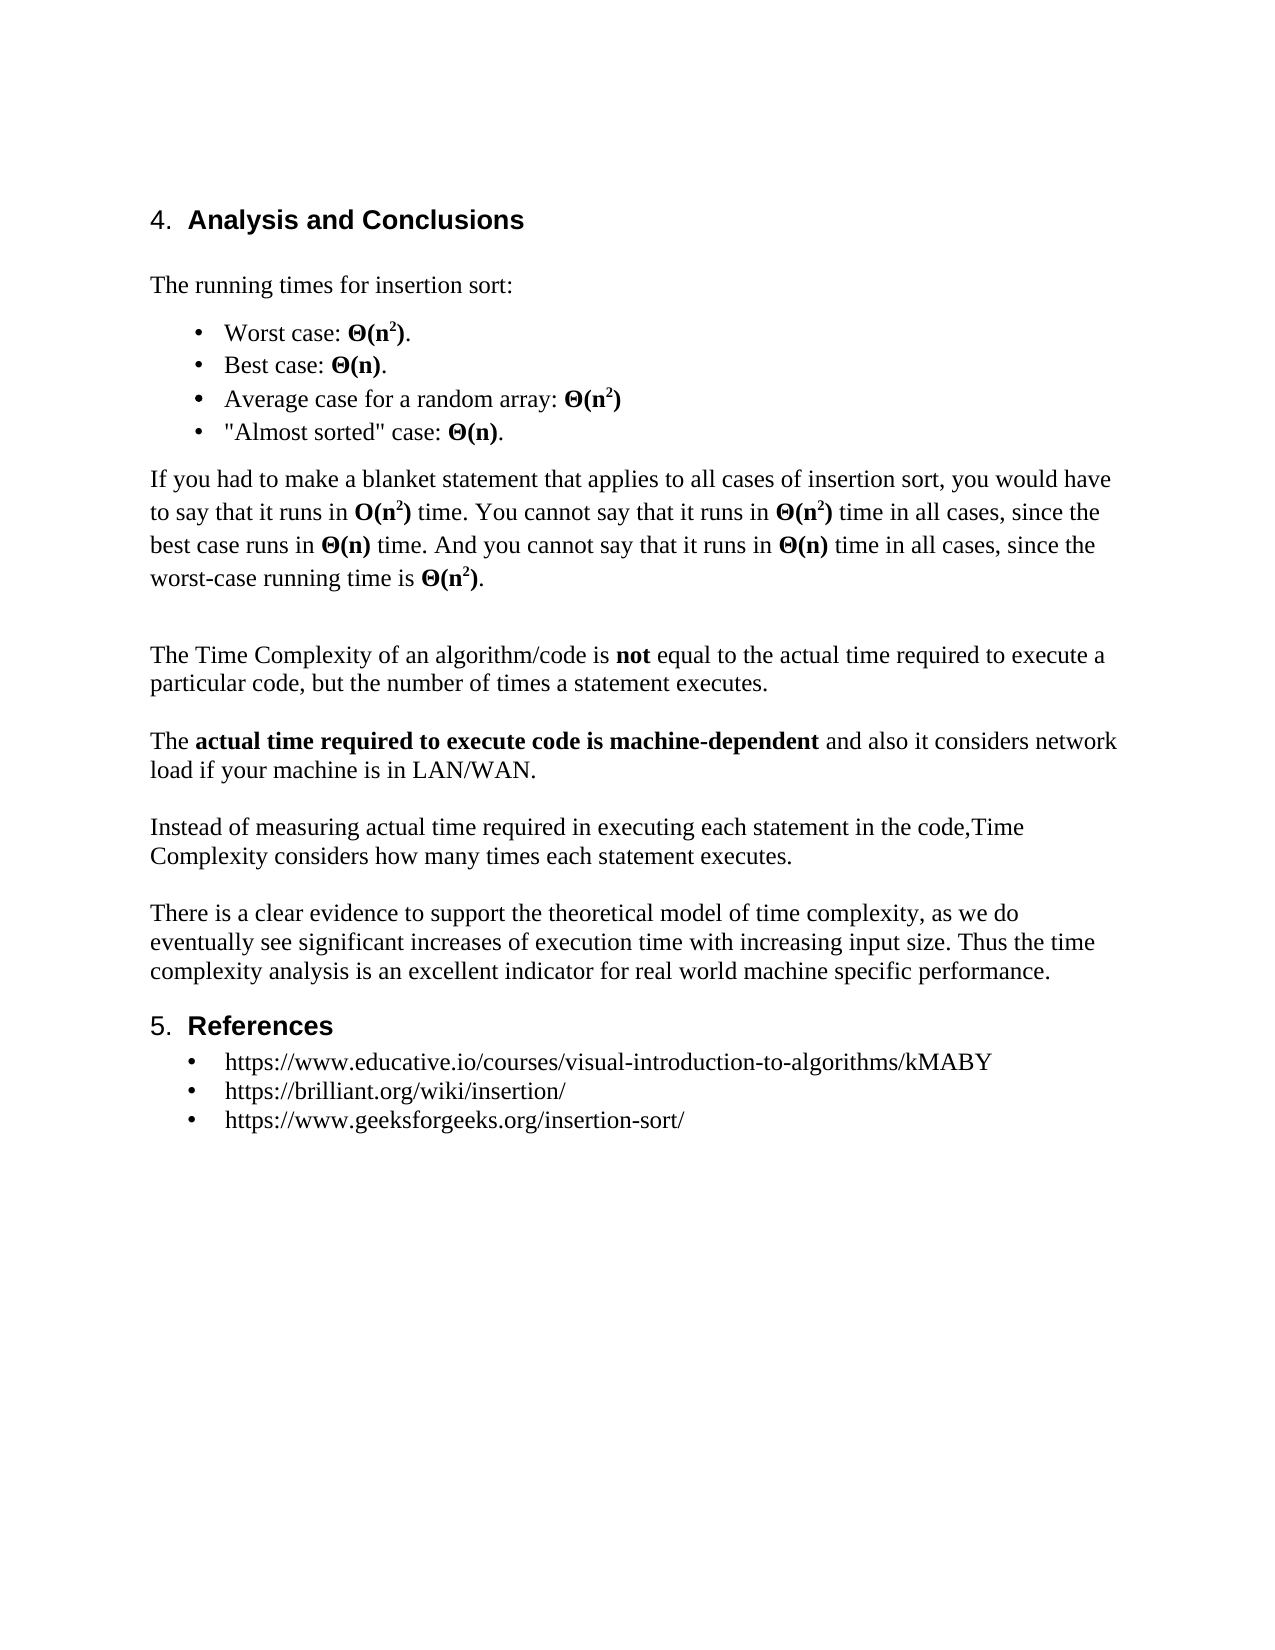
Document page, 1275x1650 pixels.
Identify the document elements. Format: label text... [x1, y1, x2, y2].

text The Time Complexity of an algorithm/code is not equal to the actual time required to execute a particular code, but the number of times a statement executes. [150, 640, 1125, 697]
text There is a clear evidence to support the theoretical model of time complexity, as we do eventually see significant increases of execution time with increasing input size. Thus the time complexity analysis is an excellent indicator for real world machine specific performance. [150, 898, 1125, 985]
list Worst case: Θ(n2). [194, 318, 1125, 346]
subtitle Analysis and Conclusions [150, 204, 1125, 235]
list https://www.geeksforgeeks.org/insertion-sort/ [187, 1105, 1125, 1133]
subtitle References [150, 1010, 1125, 1041]
text If you had to make a blanket statement that applies to all cases of insertion sort, you would have to say that it runs in O(n2) time. You cannot say that it runs in Θ(n2) time in all cases, since the best case runs in Θ(n) time. And you cannot say that it runs in Θ(n) time in all cases, since the worst-case running time is Θ(n2). [150, 464, 1125, 592]
list "Almost sorted" case: Θ(n). [194, 417, 1125, 445]
text The running times for insertion sort: [150, 270, 1125, 299]
list https://brilliant.org/wiki/insertion/ [187, 1076, 1125, 1105]
text The actual time required to execute code is machine-dependent and also it considers network load if your machine is in LAN/WAN. [150, 726, 1125, 783]
list https://www.educative.io/courses/visual-introduction-to-algorithms/kMABY [187, 1047, 1125, 1076]
text Instead of measuring actual time required in executing each statement in the code,Time Complexity considers how many times each statement executes. [150, 812, 1125, 870]
list Average case for a random array: Θ(n2) [194, 384, 1125, 412]
list Best case: Θ(n). [194, 351, 1125, 379]
